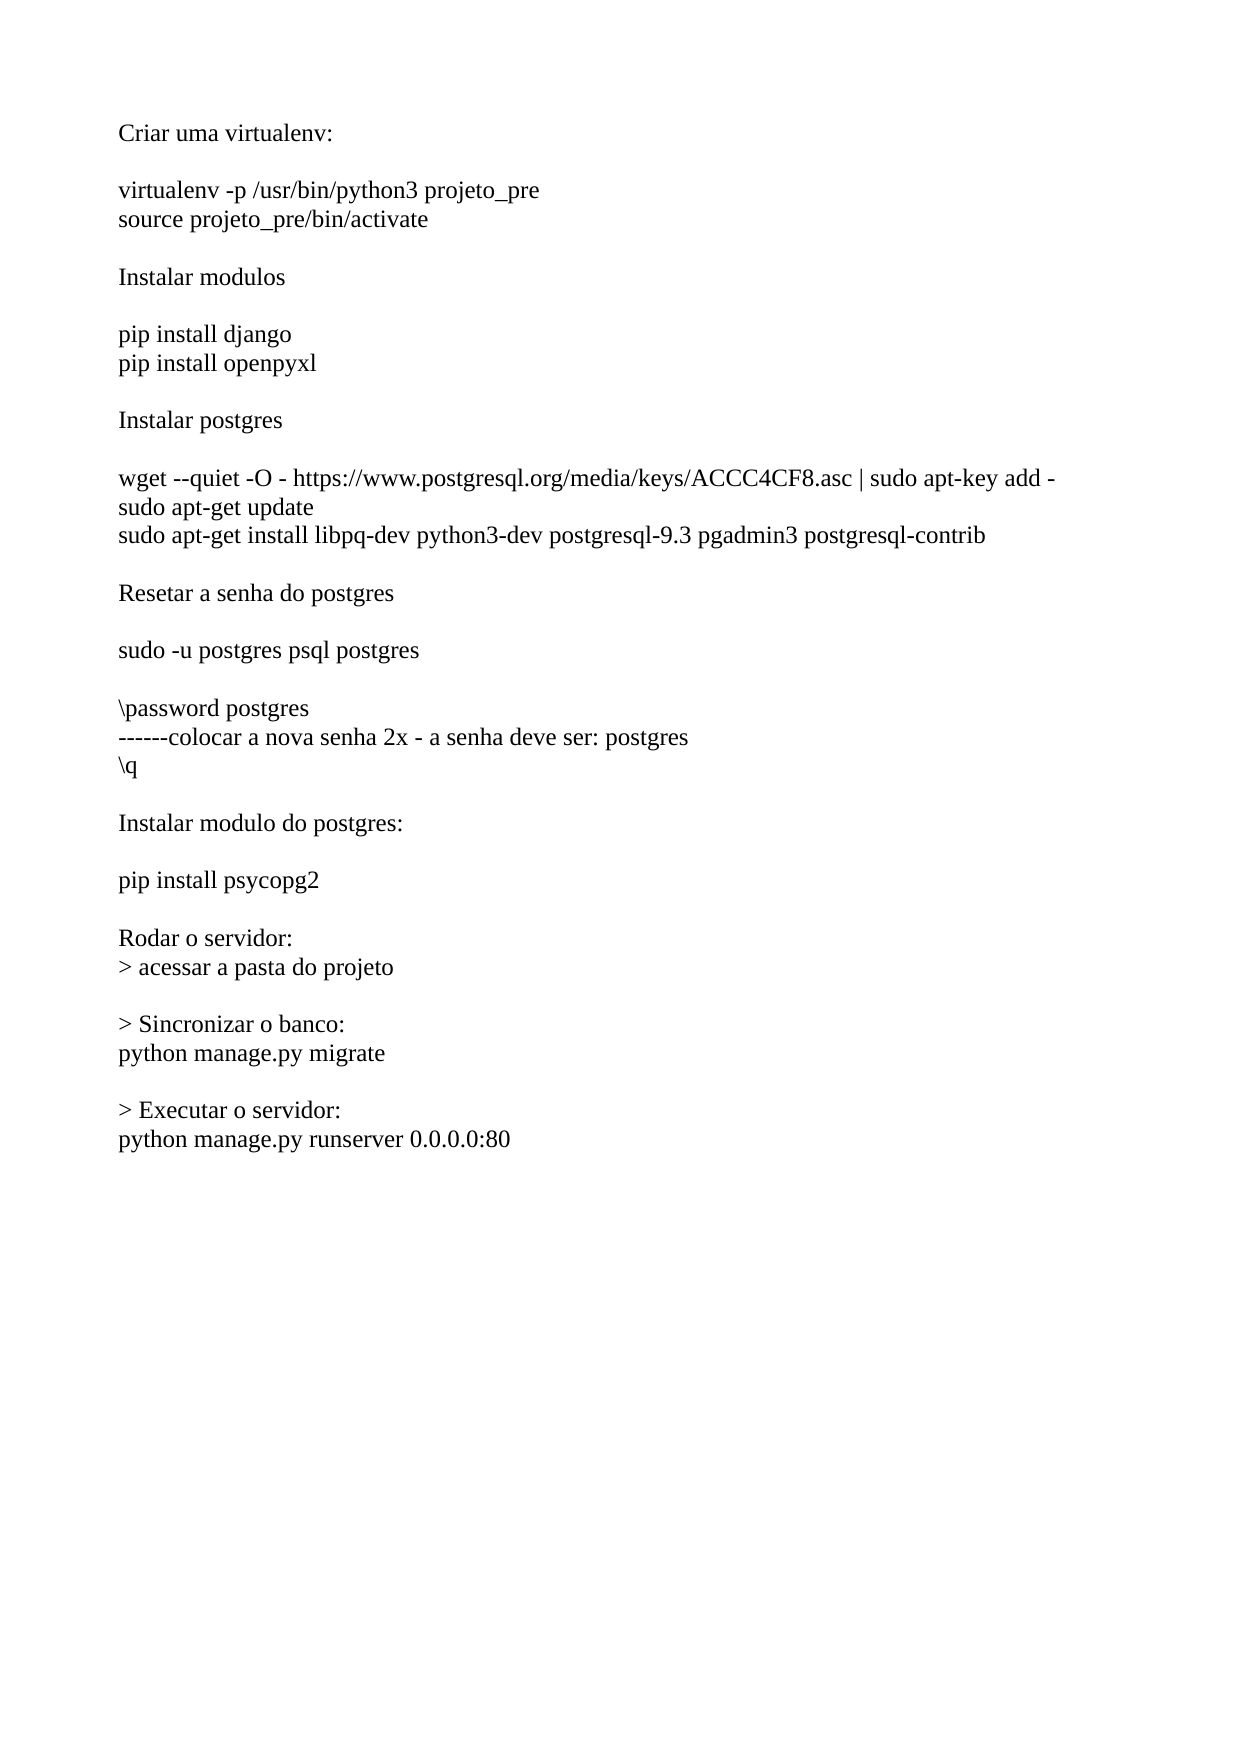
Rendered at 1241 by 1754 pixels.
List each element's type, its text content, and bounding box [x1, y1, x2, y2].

text > Executar o servidor: [118, 1096, 1122, 1124]
text Instalar modulo do postgres: [118, 808, 1122, 837]
text sudo apt-get install libpq-dev python3-dev postgresql-9.3 pgadmin3 postgresql-contrib [118, 521, 1122, 549]
text virtualenv -p /usr/bin/python3 projeto_pre [118, 176, 1122, 204]
text ------colocar a nova senha 2x - a senha deve ser: postgres [118, 722, 1122, 751]
text Rodar o servidor: [118, 923, 1122, 952]
text \password postgres [118, 693, 1122, 722]
text Instalar postgres [118, 406, 1122, 434]
text sudo -u postgres psql postgres [118, 636, 1122, 664]
text python manage.py migrate [118, 1038, 1122, 1067]
text Instalar modulos [118, 262, 1122, 291]
text pip install django [118, 319, 1122, 348]
text > acessar a pasta do projeto [118, 952, 1122, 981]
text Criar uma virtualenv: [118, 118, 1122, 147]
text sudo apt-get update [118, 492, 1122, 521]
text pip install openpyxl [118, 348, 1122, 377]
text > Sincronizar o banco: [118, 1009, 1122, 1038]
text pip install psycopg2 [118, 866, 1122, 894]
text wget --quiet -O - https://www.postgresql.org/media/keys/ACCC4CF8.asc | sudo apt-key add - [118, 463, 1122, 492]
text python manage.py runserver 0.0.0.0:80 [118, 1124, 1122, 1153]
text \q [118, 751, 1122, 779]
text Resetar a senha do postgres [118, 578, 1122, 607]
text source projeto_pre/bin/activate [118, 204, 1122, 233]
